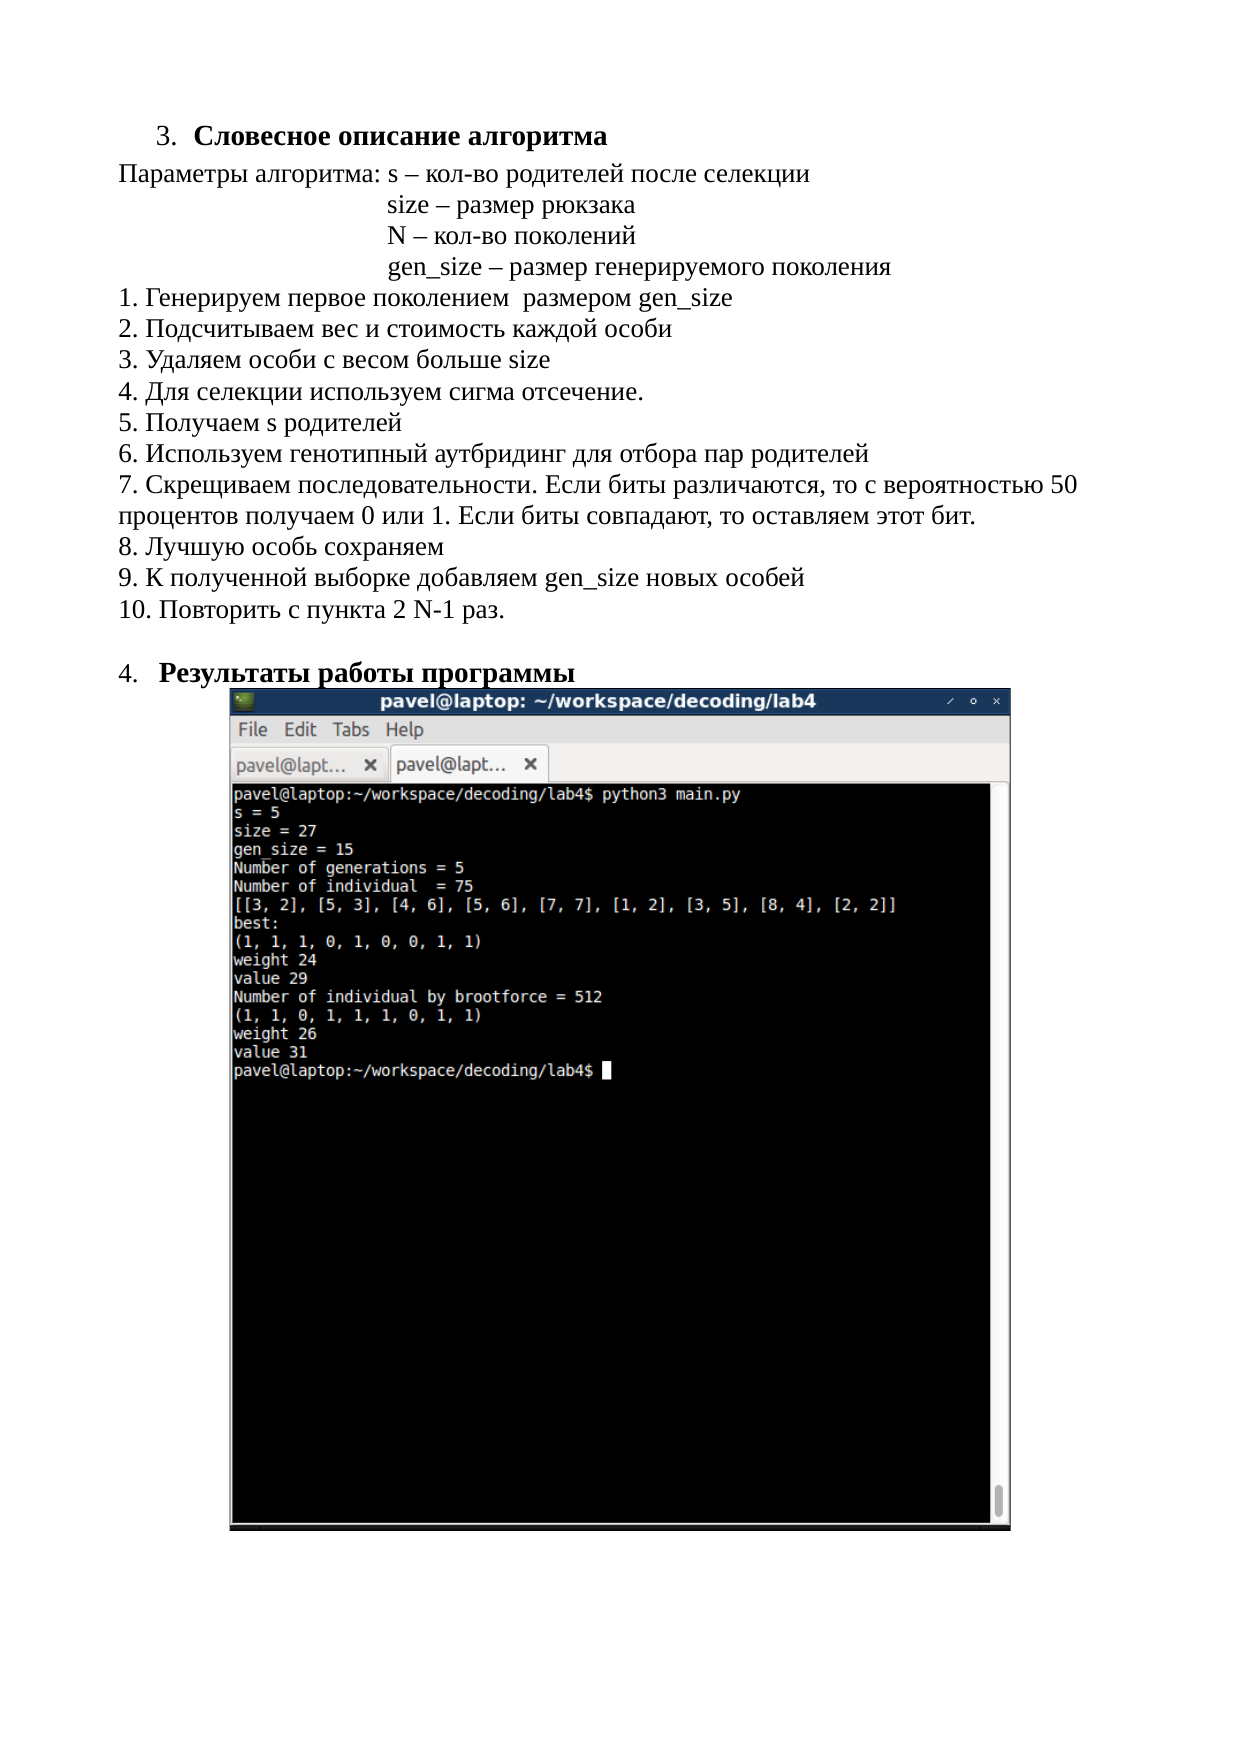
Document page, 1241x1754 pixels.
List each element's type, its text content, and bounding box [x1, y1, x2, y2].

text Параметры алгоритма: s – кол-во родителей после селекции [118, 157, 1122, 188]
text 4. Для селекции используем сигма отсечение. [118, 375, 1122, 406]
text 9. К полученной выборке добавляем gen_size новых особей [118, 562, 1122, 593]
text gen_size – размер генерируемого поколения [118, 250, 1122, 281]
text 3. Удаляем особи с весом больше size [118, 343, 1122, 375]
picture [229, 688, 1011, 1531]
text 4. Результаты работы программы [118, 655, 1122, 688]
text size – размер рюкзака [118, 188, 1122, 219]
text 2. Подсчитываем вес и стоимость каждой особи [118, 312, 1122, 343]
text 7. Скрещиваем последовательности. Если биты различаются, то с вероятностью 50 процентов получаем 0 или 1. Если биты совпадают, то оставляем этот бит. [118, 468, 1122, 530]
text 5. Получаем s родителей [118, 406, 1122, 437]
text 10. Повторить с пункта 2 N-1 раз. [118, 593, 1122, 624]
text N – кол-во поколений [118, 219, 1122, 250]
list Словесное описание алгоритма [156, 118, 1122, 152]
text 8. Лучшую особь сохраняем [118, 530, 1122, 562]
text 1. Генерируем первое поколением размером gen_size [118, 281, 1122, 312]
text 6. Используем генотипный аутбридинг для отбора пар родителей [118, 437, 1122, 468]
